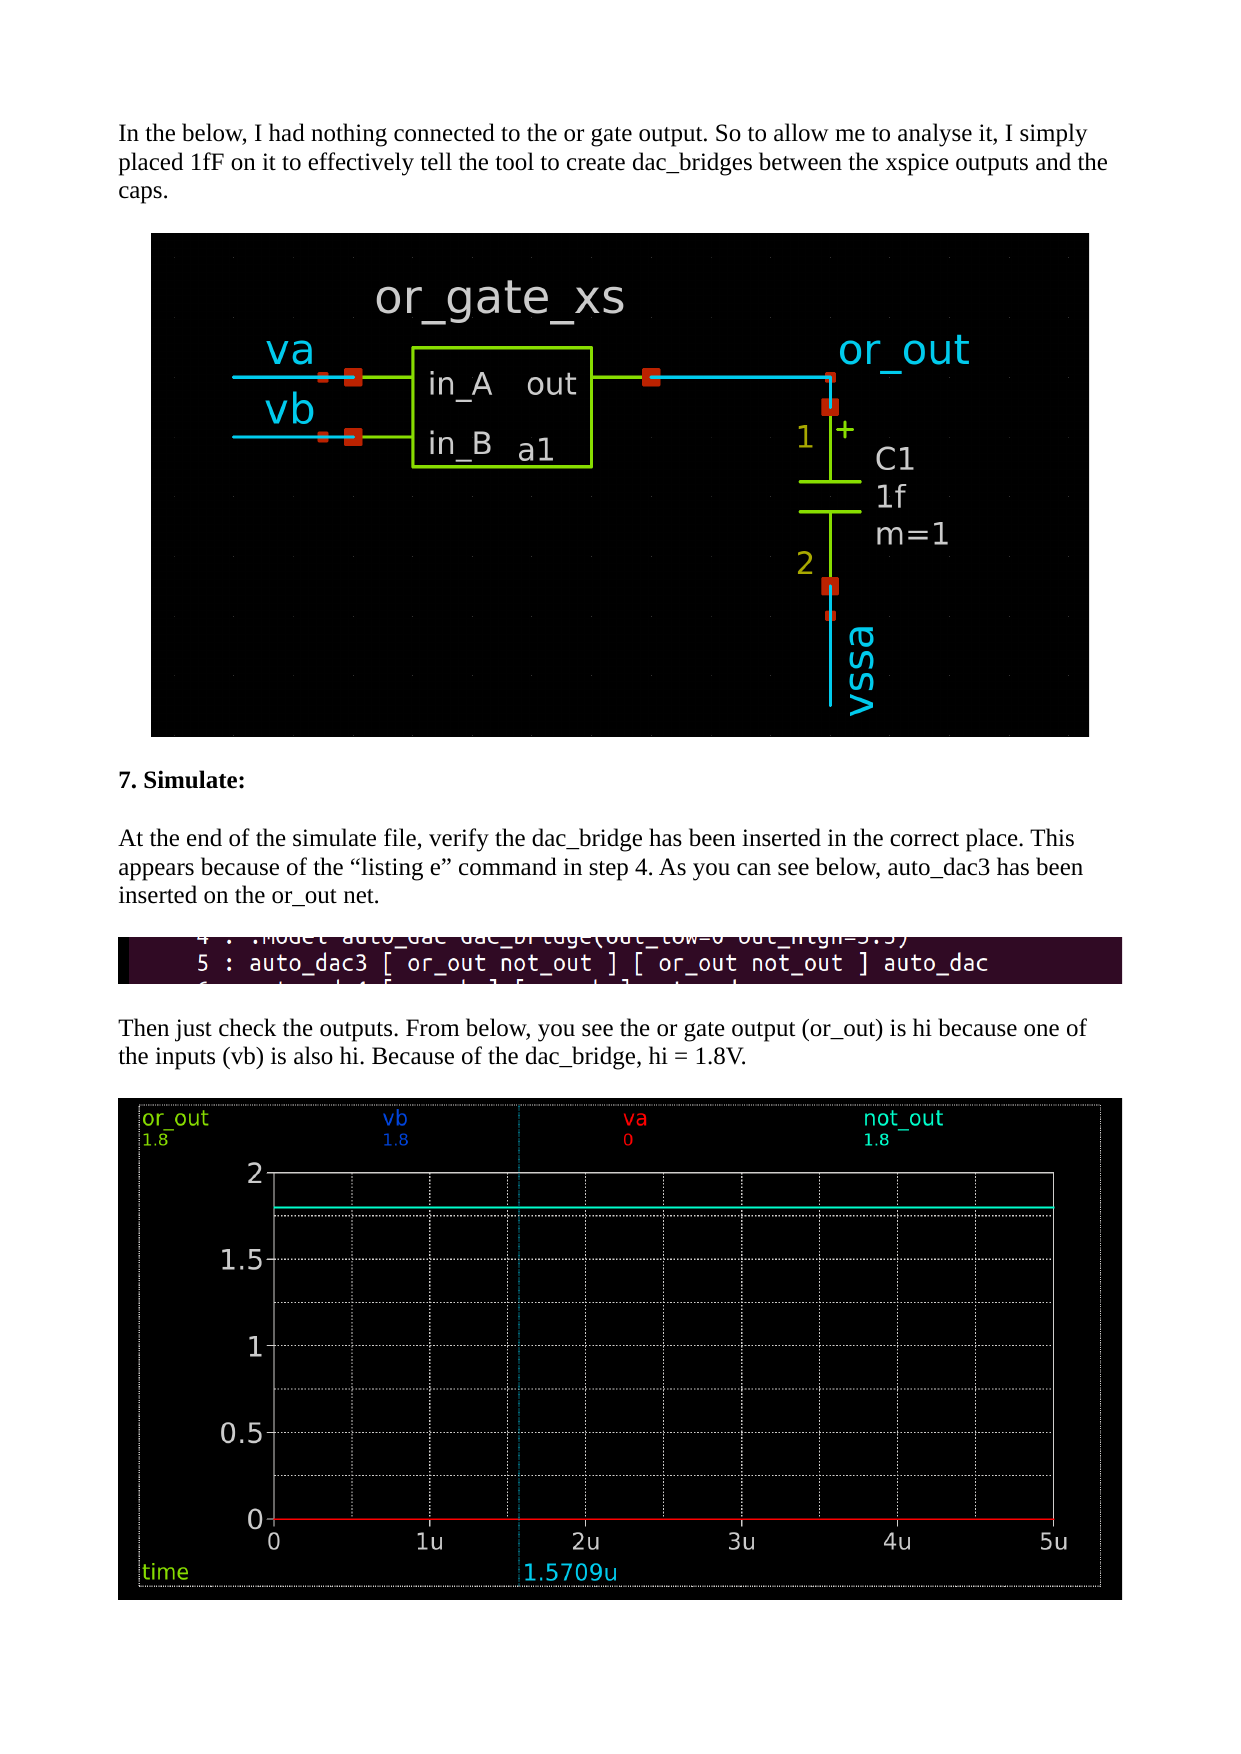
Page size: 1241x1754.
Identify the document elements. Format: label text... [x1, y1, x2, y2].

picture [118, 1098, 1123, 1600]
text At the end of the simulate file, verify the dac_bridge has been inserted in the correct place. This appears because of the “listing e” command in step 4. As you can see below, auto_dac3 has been inserted on the or_out net. [118, 823, 1122, 909]
text Then just check the outputs. From below, you see the or gate output (or_out) is hi because one of the inputs (vb) is also hi. Because of the dac_bridge, hi = 1.8V. [118, 1013, 1122, 1070]
picture [151, 233, 1090, 737]
picture [118, 937, 1123, 984]
text In the below, I had nothing connected to the or gate output. So to allow me to analyse it, I simply placed 1fF on it to effectively tell the tool to create dac_bridges between the xspice outputs and the caps. [118, 118, 1122, 204]
text 7. Simulate: [118, 765, 1122, 794]
